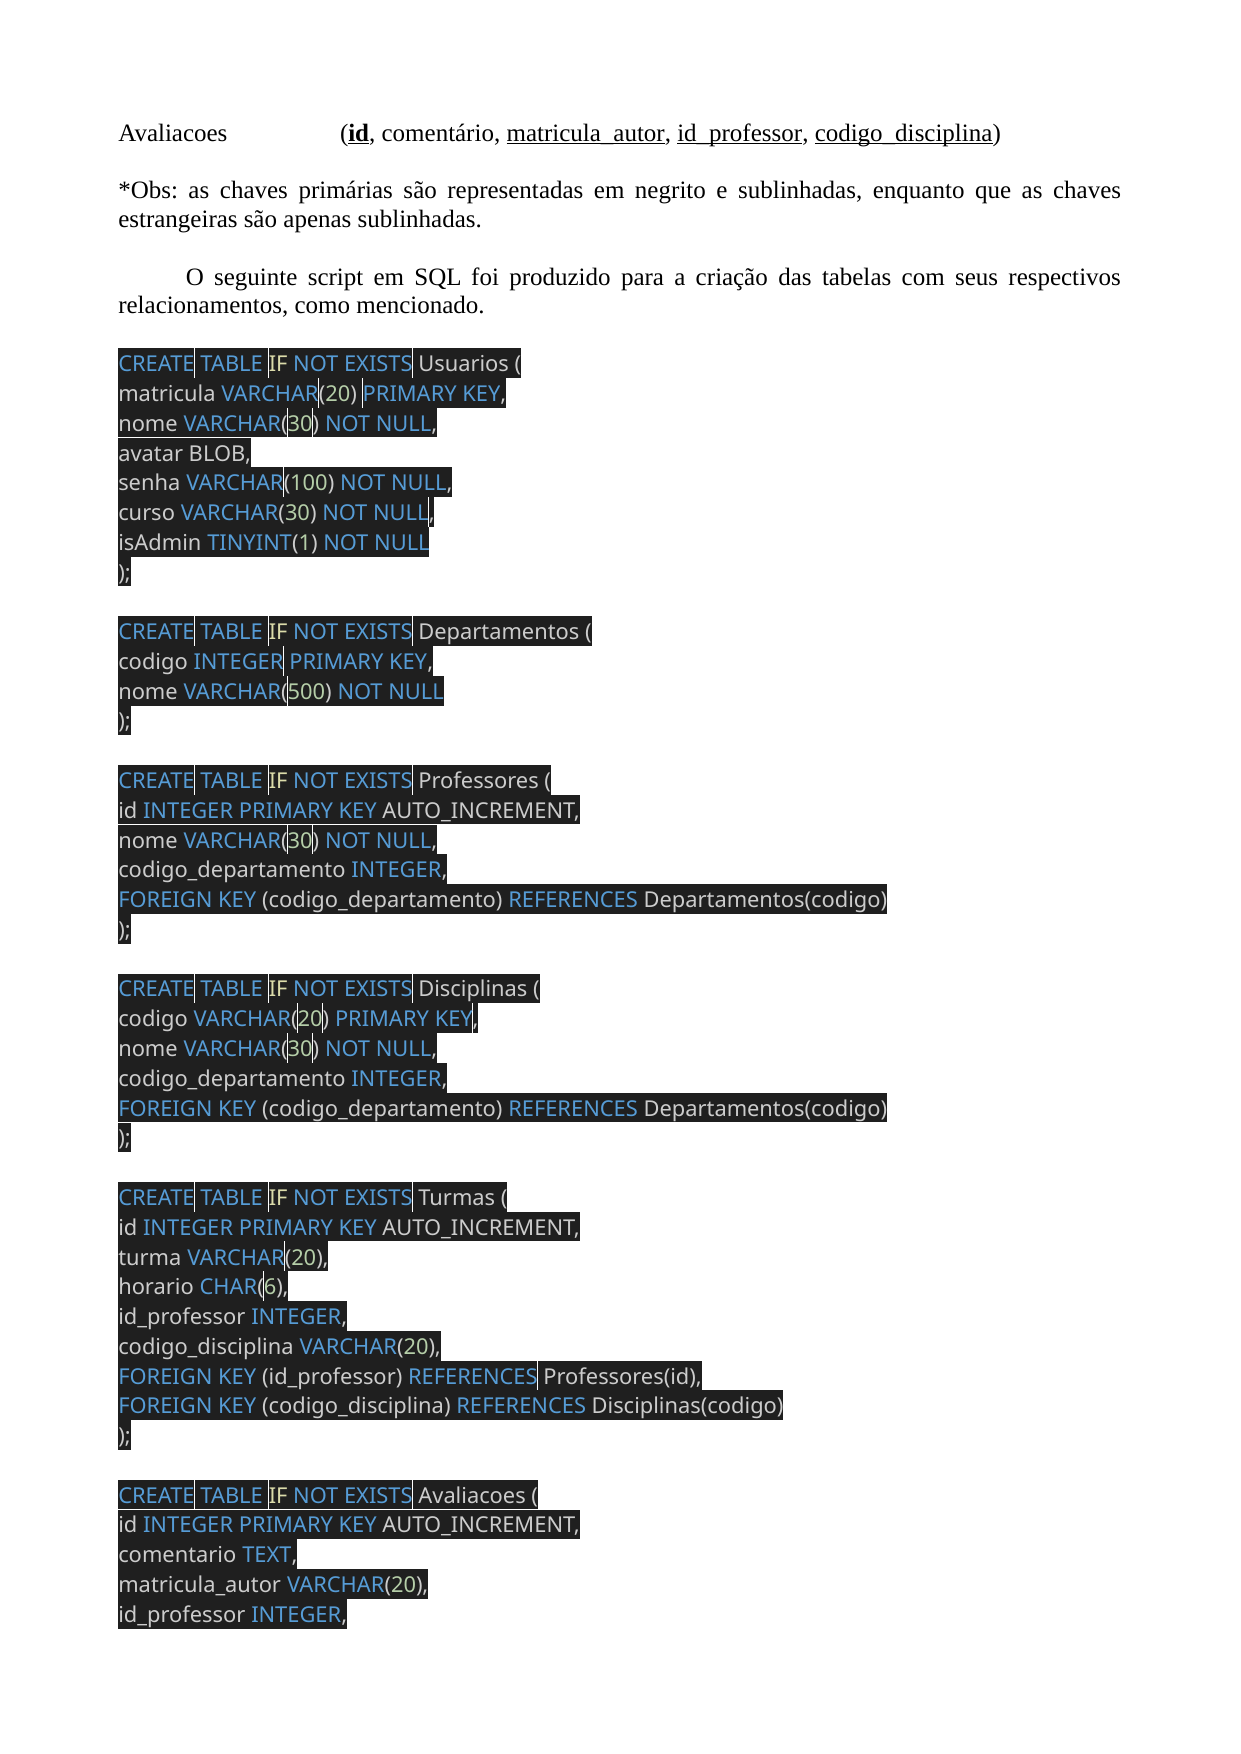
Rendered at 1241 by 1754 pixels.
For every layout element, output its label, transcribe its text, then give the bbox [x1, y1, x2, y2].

text comentario TEXT, [118, 1539, 1122, 1569]
text CREATE TABLE IF NOT EXISTS Departamentos ( [118, 616, 1122, 646]
text matricula VARCHAR(20) PRIMARY KEY, [118, 378, 1122, 408]
text FOREIGN KEY (codigo_departamento) REFERENCES Departamentos(codigo) [118, 1093, 1122, 1122]
text ); [118, 1122, 1122, 1152]
text codigo INTEGER PRIMARY KEY, [118, 646, 1122, 676]
text id_professor INTEGER, [118, 1301, 1122, 1331]
text nome VARCHAR(500) NOT NULL [118, 676, 1122, 706]
text senha VARCHAR(100) NOT NULL, [118, 467, 1122, 497]
text Avaliacoes (id, comentário, matricula_autor, id_professor, codigo_disciplina) [118, 118, 1122, 147]
text id INTEGER PRIMARY KEY AUTO_INCREMENT, [118, 795, 1122, 824]
text curso VARCHAR(30) NOT NULL, [118, 497, 1122, 527]
text ); [118, 706, 1122, 735]
text id INTEGER PRIMARY KEY AUTO_INCREMENT, [118, 1509, 1122, 1539]
text codigo_disciplina VARCHAR(20), [118, 1331, 1122, 1361]
text nome VARCHAR(30) NOT NULL, [118, 408, 1122, 437]
text FOREIGN KEY (codigo_disciplina) REFERENCES Disciplinas(codigo) [118, 1390, 1122, 1420]
text id INTEGER PRIMARY KEY AUTO_INCREMENT, [118, 1212, 1122, 1241]
text CREATE TABLE IF NOT EXISTS Avaliacoes ( [118, 1480, 1122, 1509]
text ); [118, 914, 1122, 944]
text matricula_autor VARCHAR(20), [118, 1569, 1122, 1599]
text ); [118, 557, 1122, 586]
text nome VARCHAR(30) NOT NULL, [118, 1033, 1122, 1063]
text CREATE TABLE IF NOT EXISTS Turmas ( [118, 1182, 1122, 1212]
text isAdmin TINYINT(1) NOT NULL [118, 527, 1122, 557]
text nome VARCHAR(30) NOT NULL, [118, 824, 1122, 854]
text CREATE TABLE IF NOT EXISTS Disciplinas ( [118, 973, 1122, 1003]
text CREATE TABLE IF NOT EXISTS Usuarios ( [118, 348, 1122, 378]
text id_professor INTEGER, [118, 1599, 1122, 1629]
text codigo_departamento INTEGER, [118, 854, 1122, 884]
text *Obs: as chaves primárias são representadas em negrito e sublinhadas, enquanto que as chaves estrangeiras são apenas sublinhadas. [118, 176, 1122, 233]
text avatar BLOB, [118, 437, 1122, 467]
text turma VARCHAR(20), [118, 1241, 1122, 1271]
text CREATE TABLE IF NOT EXISTS Professores ( [118, 765, 1122, 795]
text FOREIGN KEY (id_professor) REFERENCES Professores(id), [118, 1361, 1122, 1390]
text horario CHAR(6), [118, 1271, 1122, 1301]
text codigo VARCHAR(20) PRIMARY KEY, [118, 1003, 1122, 1033]
text codigo_departamento INTEGER, [118, 1063, 1122, 1093]
text ); [118, 1420, 1122, 1450]
text FOREIGN KEY (codigo_departamento) REFERENCES Departamentos(codigo) [118, 884, 1122, 914]
text O seguinte script em SQL foi produzido para a criação das tabelas com seus respectivos relacionamentos, como mencionado. [118, 262, 1122, 319]
